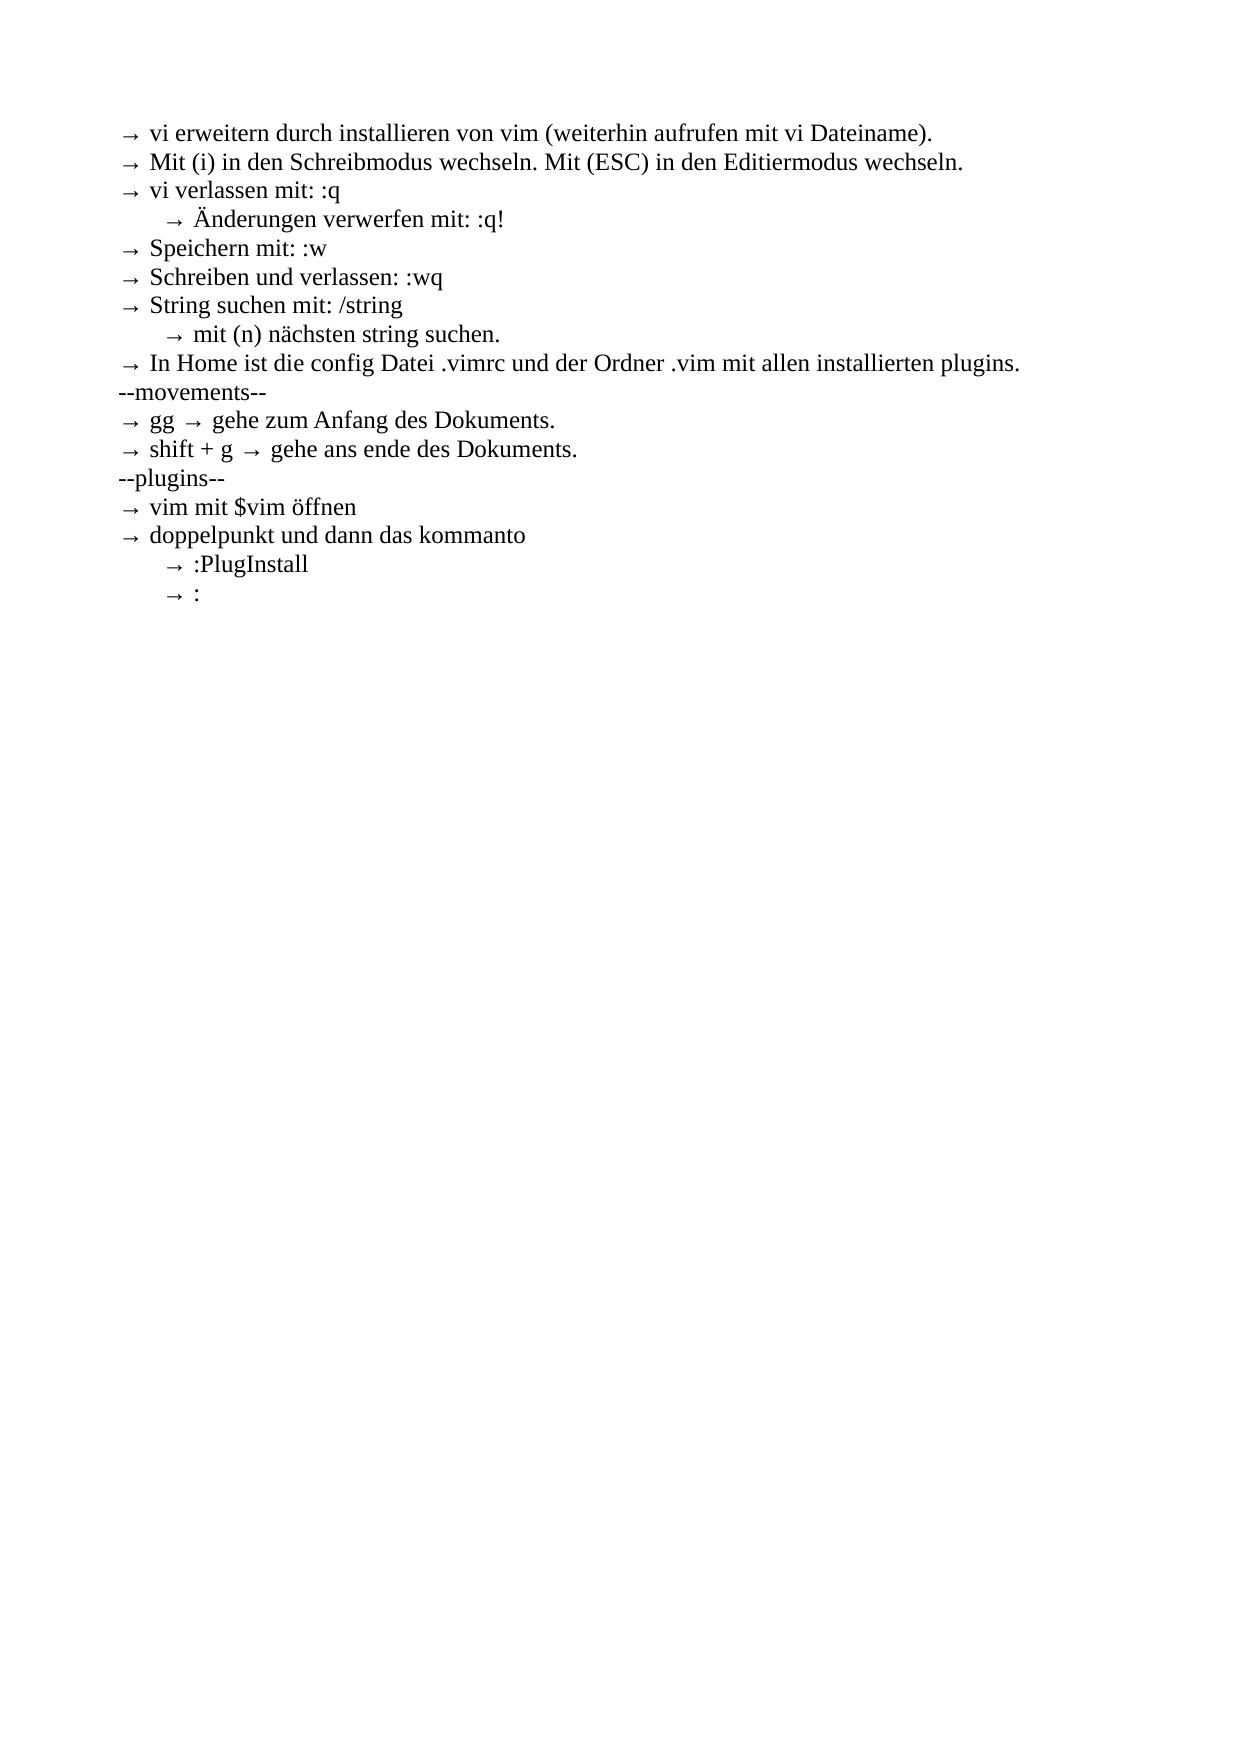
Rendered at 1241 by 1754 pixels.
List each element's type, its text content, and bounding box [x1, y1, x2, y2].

text → shift + g → gehe ans ende des Dokuments. [118, 434, 1122, 463]
text → Mit (i) in den Schreibmodus wechseln. Mit (ESC) in den Editiermodus wechseln. [118, 147, 1122, 176]
text → doppelpunkt und dann das kommanto [118, 521, 1122, 549]
text → In Home ist die config Datei .vimrc und der Ordner .vim mit allen installierten plugins. [118, 348, 1122, 377]
text → Speichern mit: :w [118, 233, 1122, 262]
text → :PlugInstall [118, 549, 1122, 578]
text → gg → gehe zum Anfang des Dokuments. [118, 406, 1122, 434]
text → vi verlassen mit: :q [118, 176, 1122, 204]
text → vim mit $vim öffnen [118, 492, 1122, 521]
text → mit (n) nächsten string suchen. [118, 319, 1122, 348]
text → String suchen mit: /string [118, 291, 1122, 319]
text --movements-- [118, 377, 1122, 406]
text → vi erweitern durch installieren von vim (weiterhin aufrufen mit vi Dateiname). [118, 118, 1122, 147]
text → Schreiben und verlassen: :wq [118, 262, 1122, 291]
text --plugins-- [118, 463, 1122, 492]
text → : [118, 578, 1122, 607]
text → Änderungen verwerfen mit: :q! [118, 204, 1122, 233]
